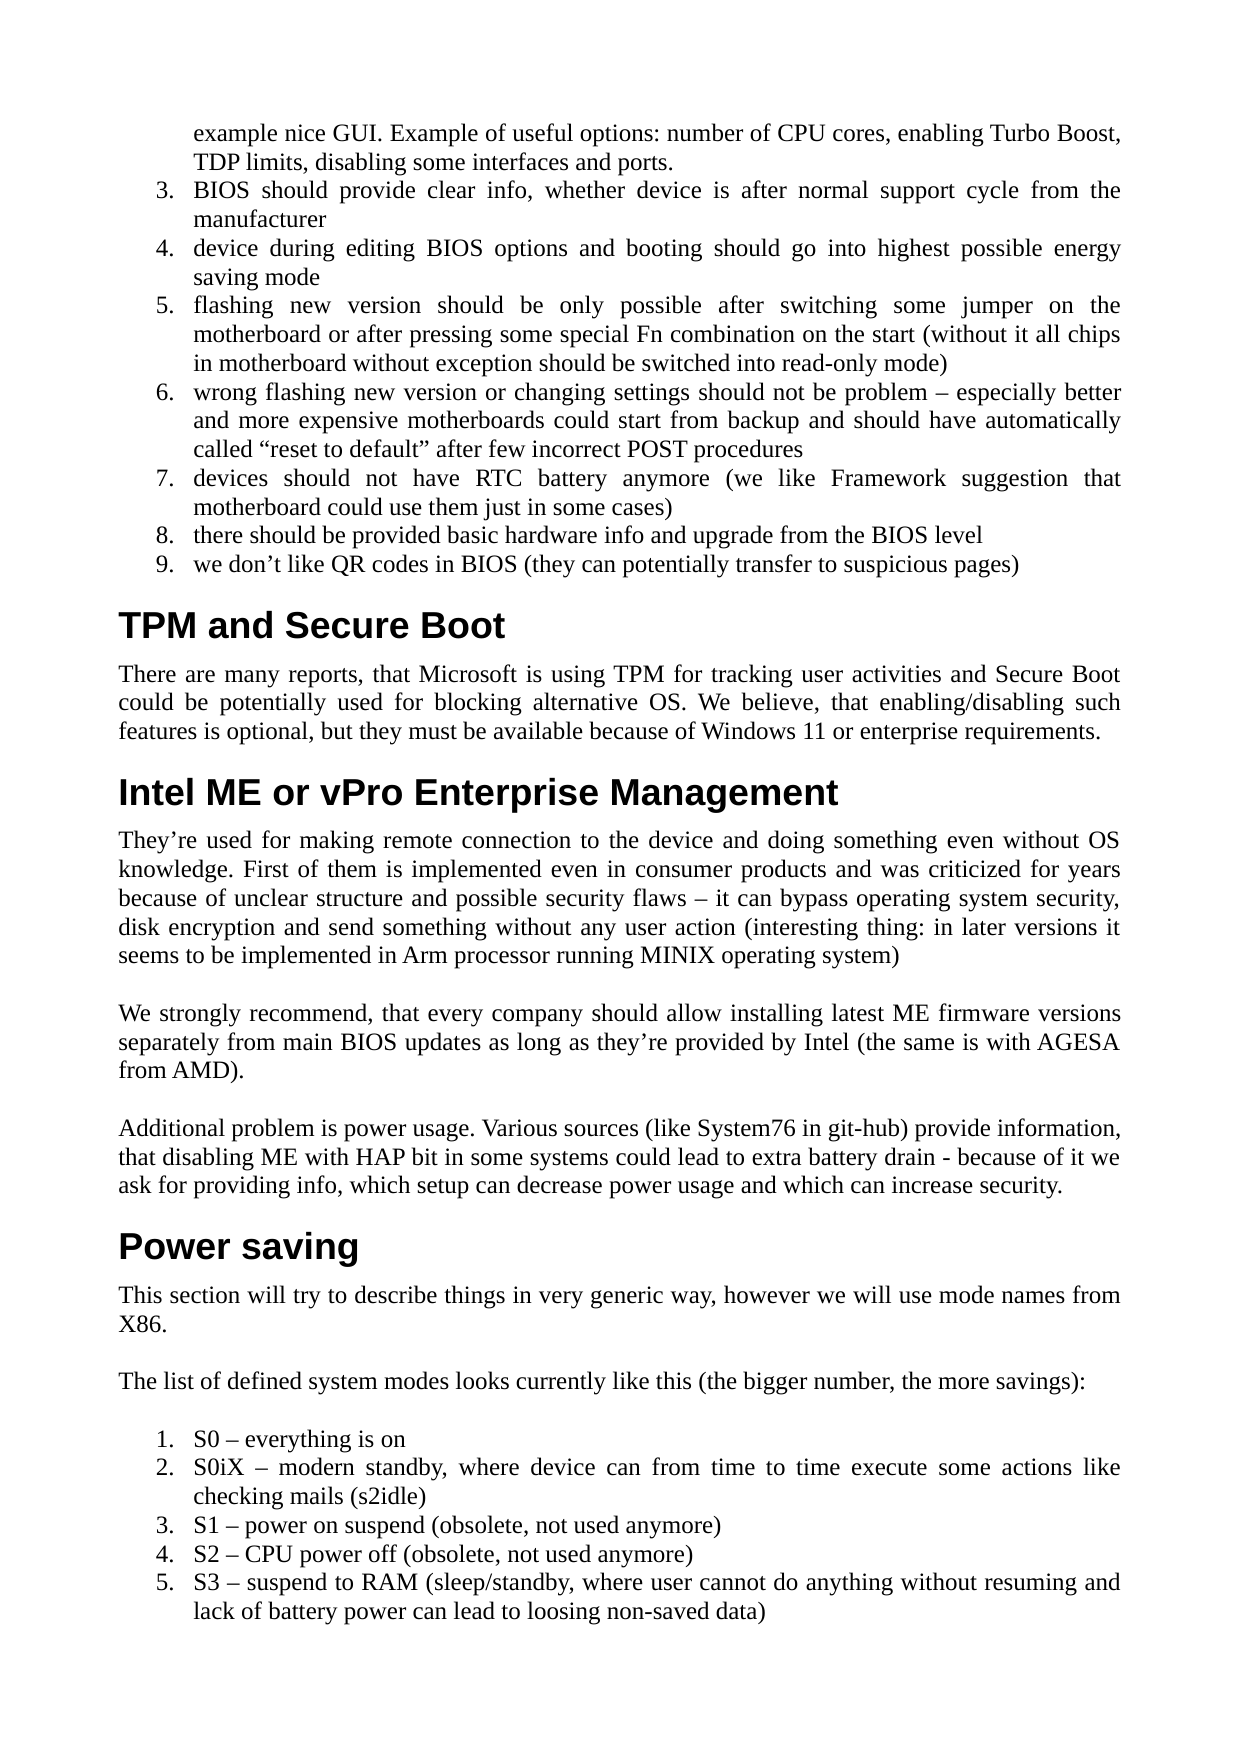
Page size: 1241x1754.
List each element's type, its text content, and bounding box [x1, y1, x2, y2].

text They’re used for making remote connection to the device and doing something even without OS knowledge. First of them is implemented even in consumer products and was criticized for years because of unclear structure and possible security flaws – it can bypass operating system security, disk encryption and send something without any user action (interesting thing: in later versions it seems to be implemented in Arm processor running MINIX operating system) [118, 826, 1122, 969]
list S1 – power on suspend (obsolete, not used anymore) [156, 1510, 1122, 1539]
text The list of defined system modes looks currently like this (the bigger number, the more savings): [118, 1366, 1122, 1395]
list S0 – everything is on [156, 1424, 1122, 1452]
list device during editing BIOS options and booting should go into highest possible energy saving mode [156, 233, 1122, 291]
text There are many reports, that Microsoft is using TPM for tracking user activities and Secure Boot could be potentially used for blocking alternative OS. We believe, that enabling/disabling such features is optional, but they must be available because of Windows 11 or enterprise requirements. [118, 659, 1122, 745]
list S0iX – modern standby, where device can from time to time execute some actions like checking mails (s2idle) [156, 1452, 1122, 1510]
subtitle Intel ME or vPro Enterprise Management [118, 770, 1122, 813]
list S2 – CPU power off (obsolete, not used anymore) [156, 1539, 1122, 1567]
list flashing new version should be only possible after switching some jumper on the motherboard or after pressing some special Fn combination on the start (without it all chips in motherboard without exception should be switched into read-only mode) [156, 291, 1122, 377]
list there should be provided basic hardware info and upgrade from the BIOS level [156, 521, 1122, 549]
subtitle TPM and Secure Boot [118, 603, 1122, 646]
text This section will try to describe things in very generic way, however we will use mode names from X86. [118, 1280, 1122, 1337]
list BIOS should provide clear info, whether device is after normal support cycle from the manufacturer [156, 176, 1122, 233]
list we don’t like QR codes in BIOS (they can potentially transfer to suspicious pages) [156, 549, 1122, 578]
subtitle Power saving [118, 1224, 1122, 1267]
text We strongly recommend, that every company should allow installing latest ME firmware versions separately from main BIOS updates as long as they’re provided by Intel (the same is with AGESA from AMD). [118, 998, 1122, 1084]
list wrong flashing new version or changing settings should not be problem – especially better and more expensive motherboards could start from backup and should have automatically called “reset to default” after few incorrect POST procedures [156, 377, 1122, 463]
list example nice GUI. Example of useful options: number of CPU cores, enabling Turbo Boost, TDP limits, disabling some interfaces and ports. [156, 118, 1122, 176]
list devices should not have RTC battery anymore (we like Framework suggestion that motherboard could use them just in some cases) [156, 463, 1122, 521]
text Additional problem is power usage. Various sources (like System76 in git-hub) provide information, that disabling ME with HAP bit in some systems could lead to extra battery drain - because of it we ask for providing info, which setup can decrease power usage and which can increase security. [118, 1113, 1122, 1199]
list S3 – suspend to RAM (sleep/standby, where user cannot do anything without resuming and lack of battery power can lead to loosing non-saved data) [156, 1567, 1122, 1625]
